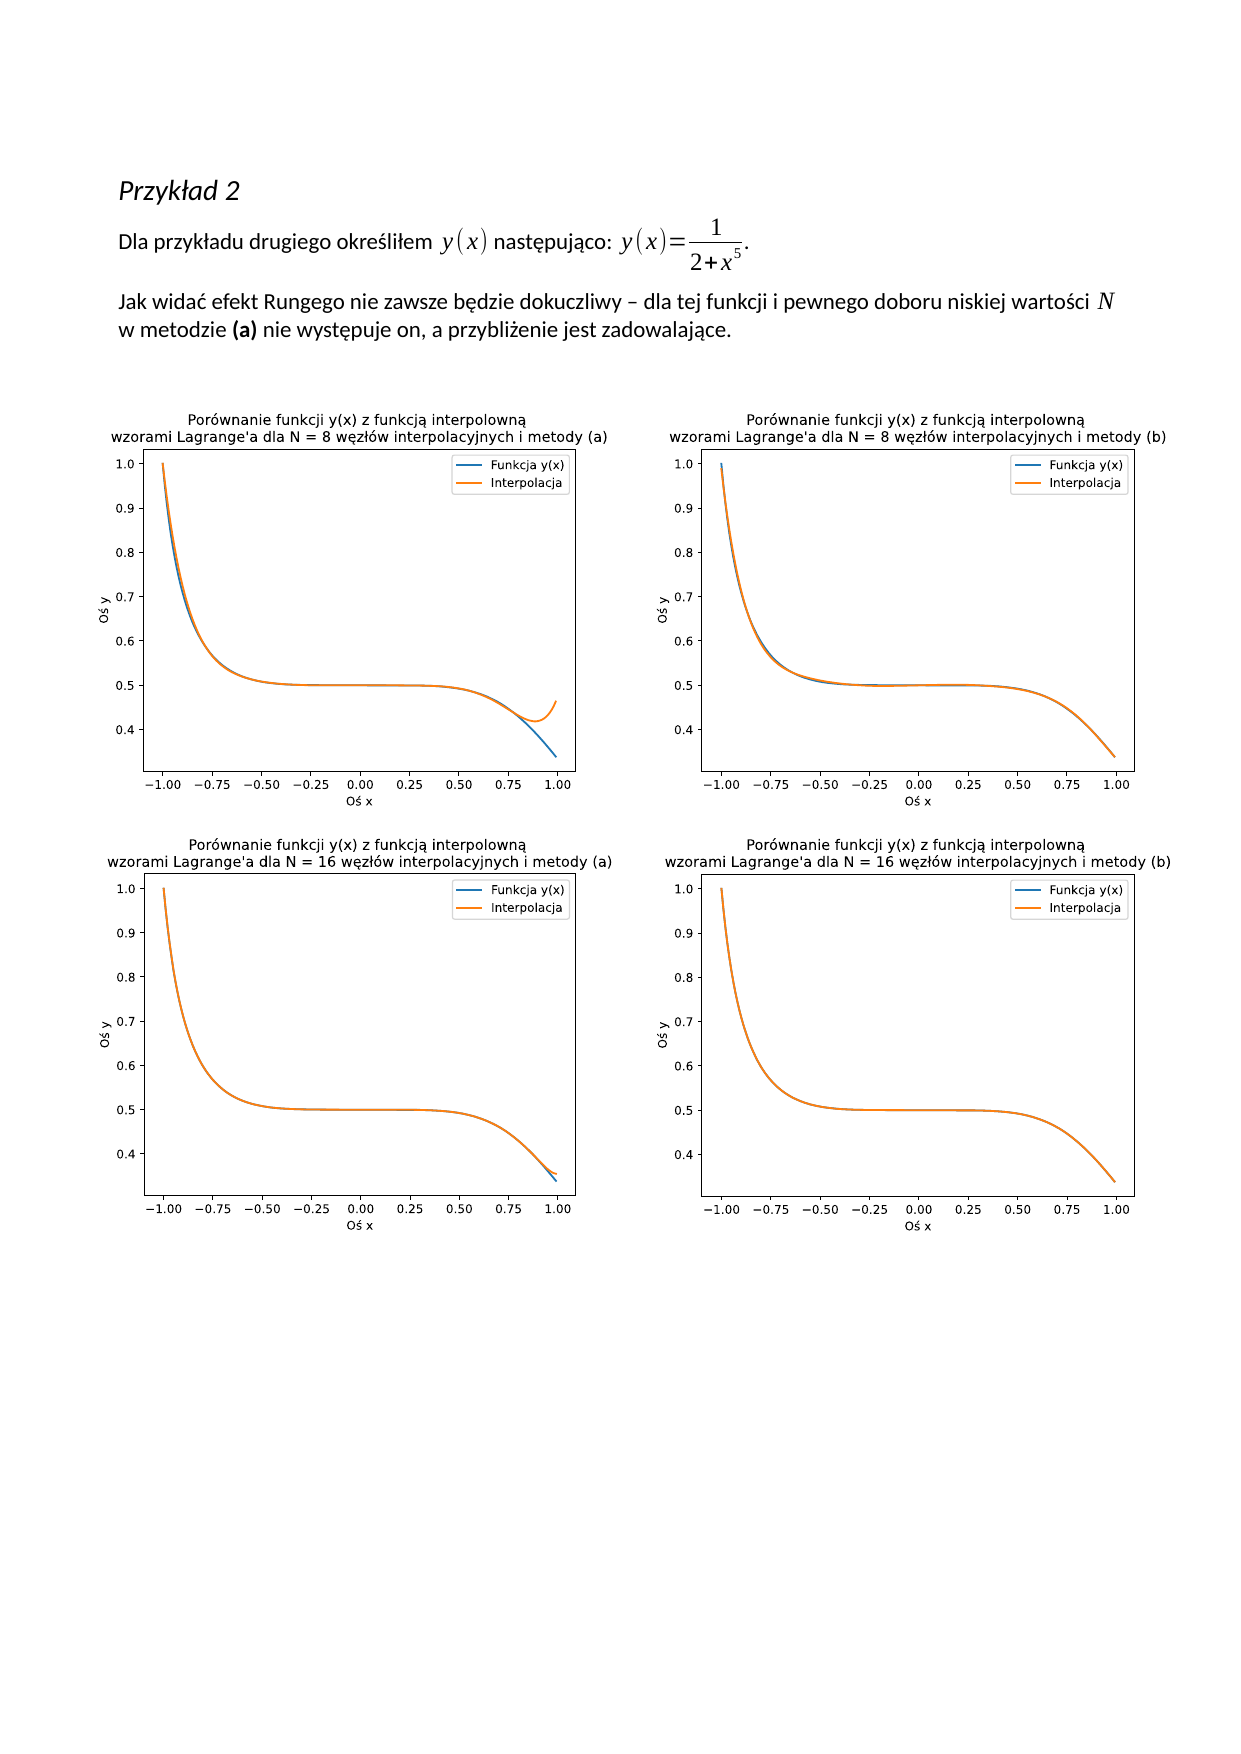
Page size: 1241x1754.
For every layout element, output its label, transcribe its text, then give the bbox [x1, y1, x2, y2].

text Dla przykładu drugiego określiłem następująco: . [118, 213, 1122, 276]
text Jak widać efekt Rungego nie zawsze będzie dokuczliwy – dla tej funkcji i pewnego doboru niskiej wartości w metodzie (a) nie występuje on, a przybliżenie jest zadowalające. [118, 287, 1122, 343]
text Przykład 2 [118, 172, 1122, 208]
